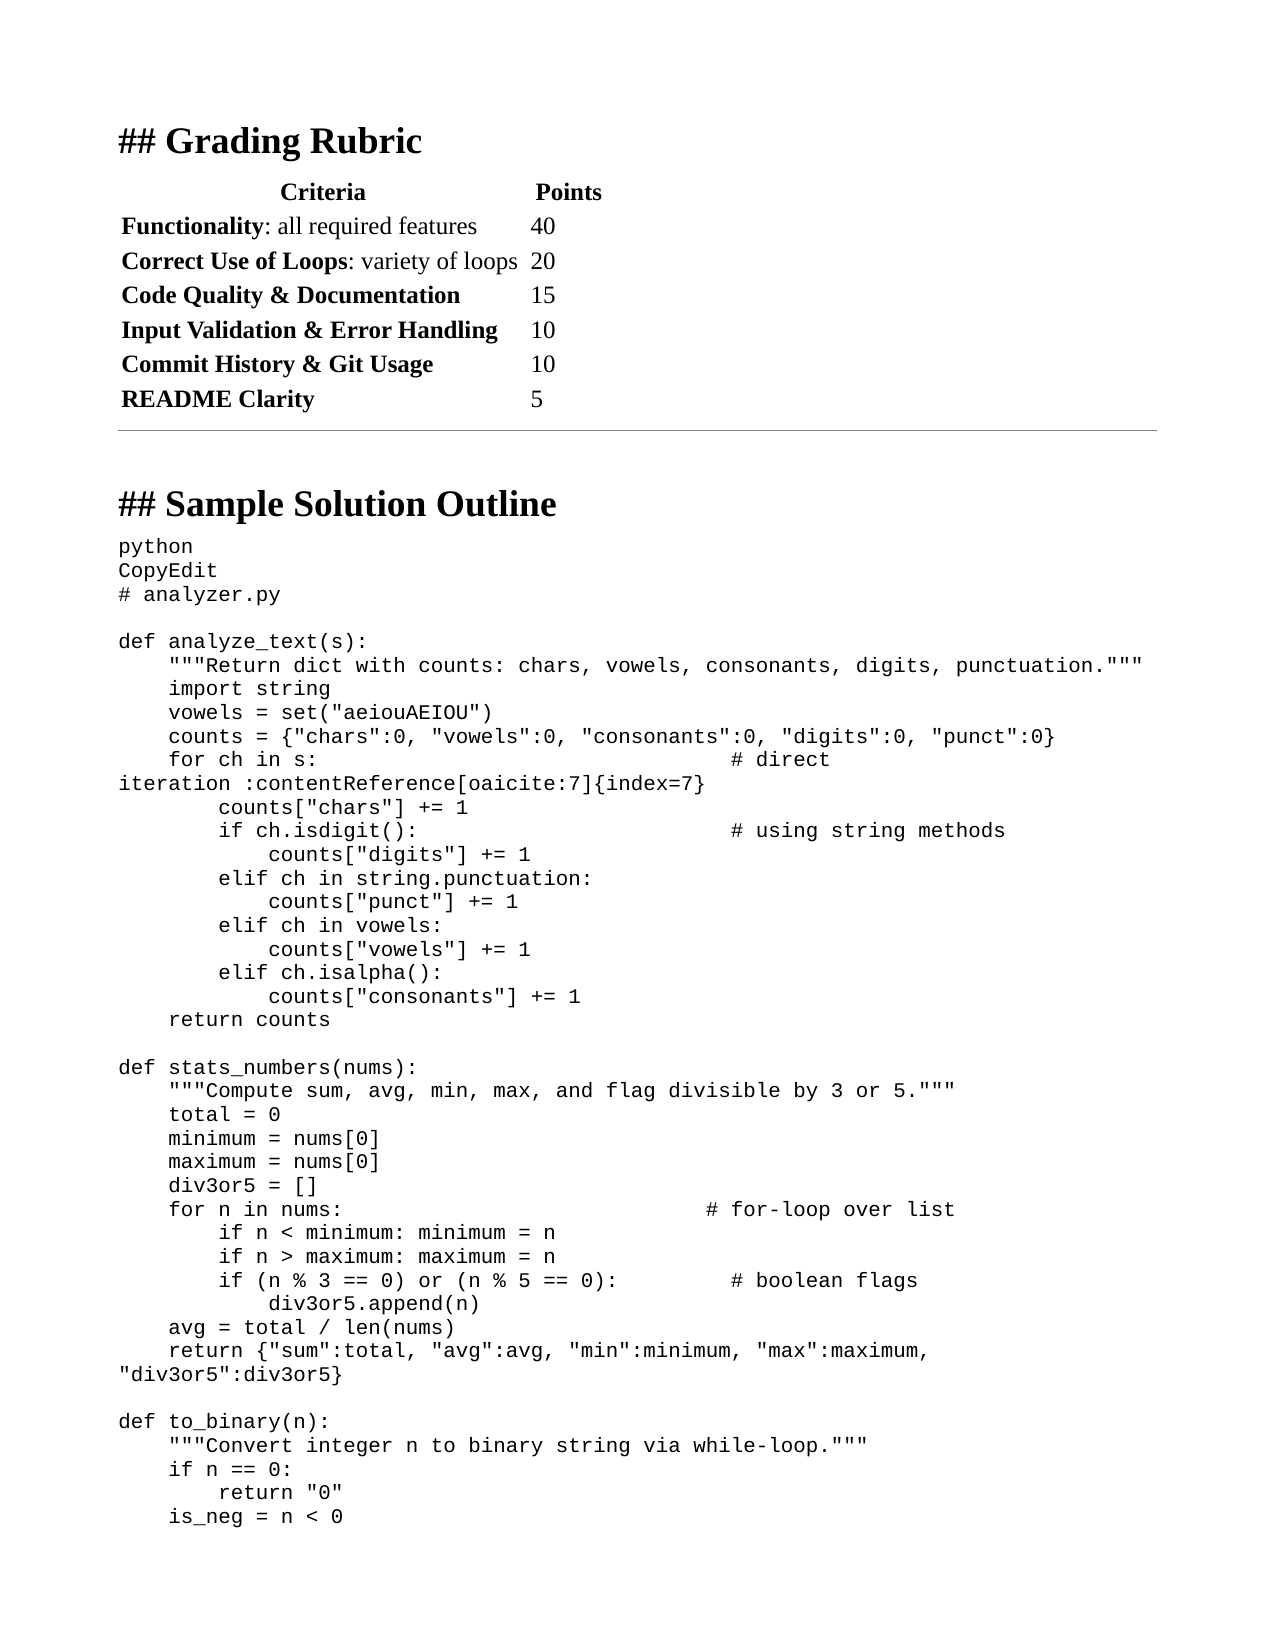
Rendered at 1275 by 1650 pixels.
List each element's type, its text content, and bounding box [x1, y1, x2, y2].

text elif ch in string.punctuation: [118, 868, 1157, 891]
text is_neg = n < 0 [118, 1506, 1157, 1530]
text elif ch in vowels: [118, 915, 1157, 938]
text def analyze_text(s): [118, 631, 1157, 655]
text for n in nums: # for‑loop over list [118, 1199, 1157, 1222]
text return {"sum":total, "avg":avg, "min":minimum, "max":maximum, "div3or5":div3or5} [118, 1341, 1157, 1388]
text return counts [118, 1009, 1157, 1033]
text import string [118, 678, 1157, 702]
text counts["consonants"] += 1 [118, 986, 1157, 1009]
text """Compute sum, avg, min, max, and flag divisible by 3 or 5.""" [118, 1080, 1157, 1104]
text div3or5.append(n) [118, 1293, 1157, 1317]
text if n > maximum: maximum = n [118, 1246, 1157, 1269]
text # analyzer.py [118, 584, 1157, 607]
text maximum = nums[0] [118, 1151, 1157, 1175]
text counts = {"chars":0, "vowels":0, "consonants":0, "digits":0, "punct":0} [118, 726, 1157, 749]
text counts["punct"] += 1 [118, 891, 1157, 915]
text if ch.isdigit(): # using string methods [118, 820, 1157, 844]
table_cell README Clarity [118, 381, 527, 416]
table_header Points [528, 174, 610, 208]
table_cell 5 [528, 381, 610, 416]
table_cell Functionality: all required features [118, 208, 527, 243]
text total = 0 [118, 1104, 1157, 1128]
text div3or5 = [] [118, 1175, 1157, 1199]
table_cell 10 [528, 312, 610, 347]
table_cell 10 [528, 347, 610, 381]
text for ch in s: # direct iteration :contentReference[oaicite:7]{index=7} [118, 749, 1157, 797]
text return "0" [118, 1482, 1157, 1506]
subtitle ## Sample Solution Outline [118, 481, 1157, 524]
text counts["chars"] += 1 [118, 797, 1157, 820]
text if n < minimum: minimum = n [118, 1222, 1157, 1246]
text counts["digits"] += 1 [118, 844, 1157, 868]
text if n == 0: [118, 1459, 1157, 1482]
text """Convert integer n to binary string via while‐loop.""" [118, 1435, 1157, 1459]
text elif ch.isalpha(): [118, 962, 1157, 986]
table_cell 15 [528, 278, 610, 312]
table_cell Correct Use of Loops: variety of loops [118, 243, 527, 277]
text vowels = set("aeiouAEIOU") [118, 702, 1157, 726]
text minimum = nums[0] [118, 1128, 1157, 1151]
text def stats_numbers(nums): [118, 1057, 1157, 1080]
text CopyEdit [118, 560, 1157, 584]
table_header Criteria [118, 174, 527, 208]
table_cell 40 [528, 208, 610, 243]
text def to_binary(n): [118, 1411, 1157, 1435]
table_cell Input Validation & Error Handling [118, 312, 527, 347]
text counts["vowels"] += 1 [118, 938, 1157, 962]
text avg = total / len(nums) [118, 1317, 1157, 1341]
text """Return dict with counts: chars, vowels, consonants, digits, punctuation.""" [118, 655, 1157, 678]
table_cell Commit History & Git Usage [118, 347, 527, 381]
table_cell Code Quality & Documentation [118, 278, 527, 312]
table_cell 20 [528, 243, 610, 277]
text python [118, 537, 1157, 560]
text if (n % 3 == 0) or (n % 5 == 0): # boolean flags [118, 1269, 1157, 1293]
subtitle ## Grading Rubric [118, 118, 1157, 161]
